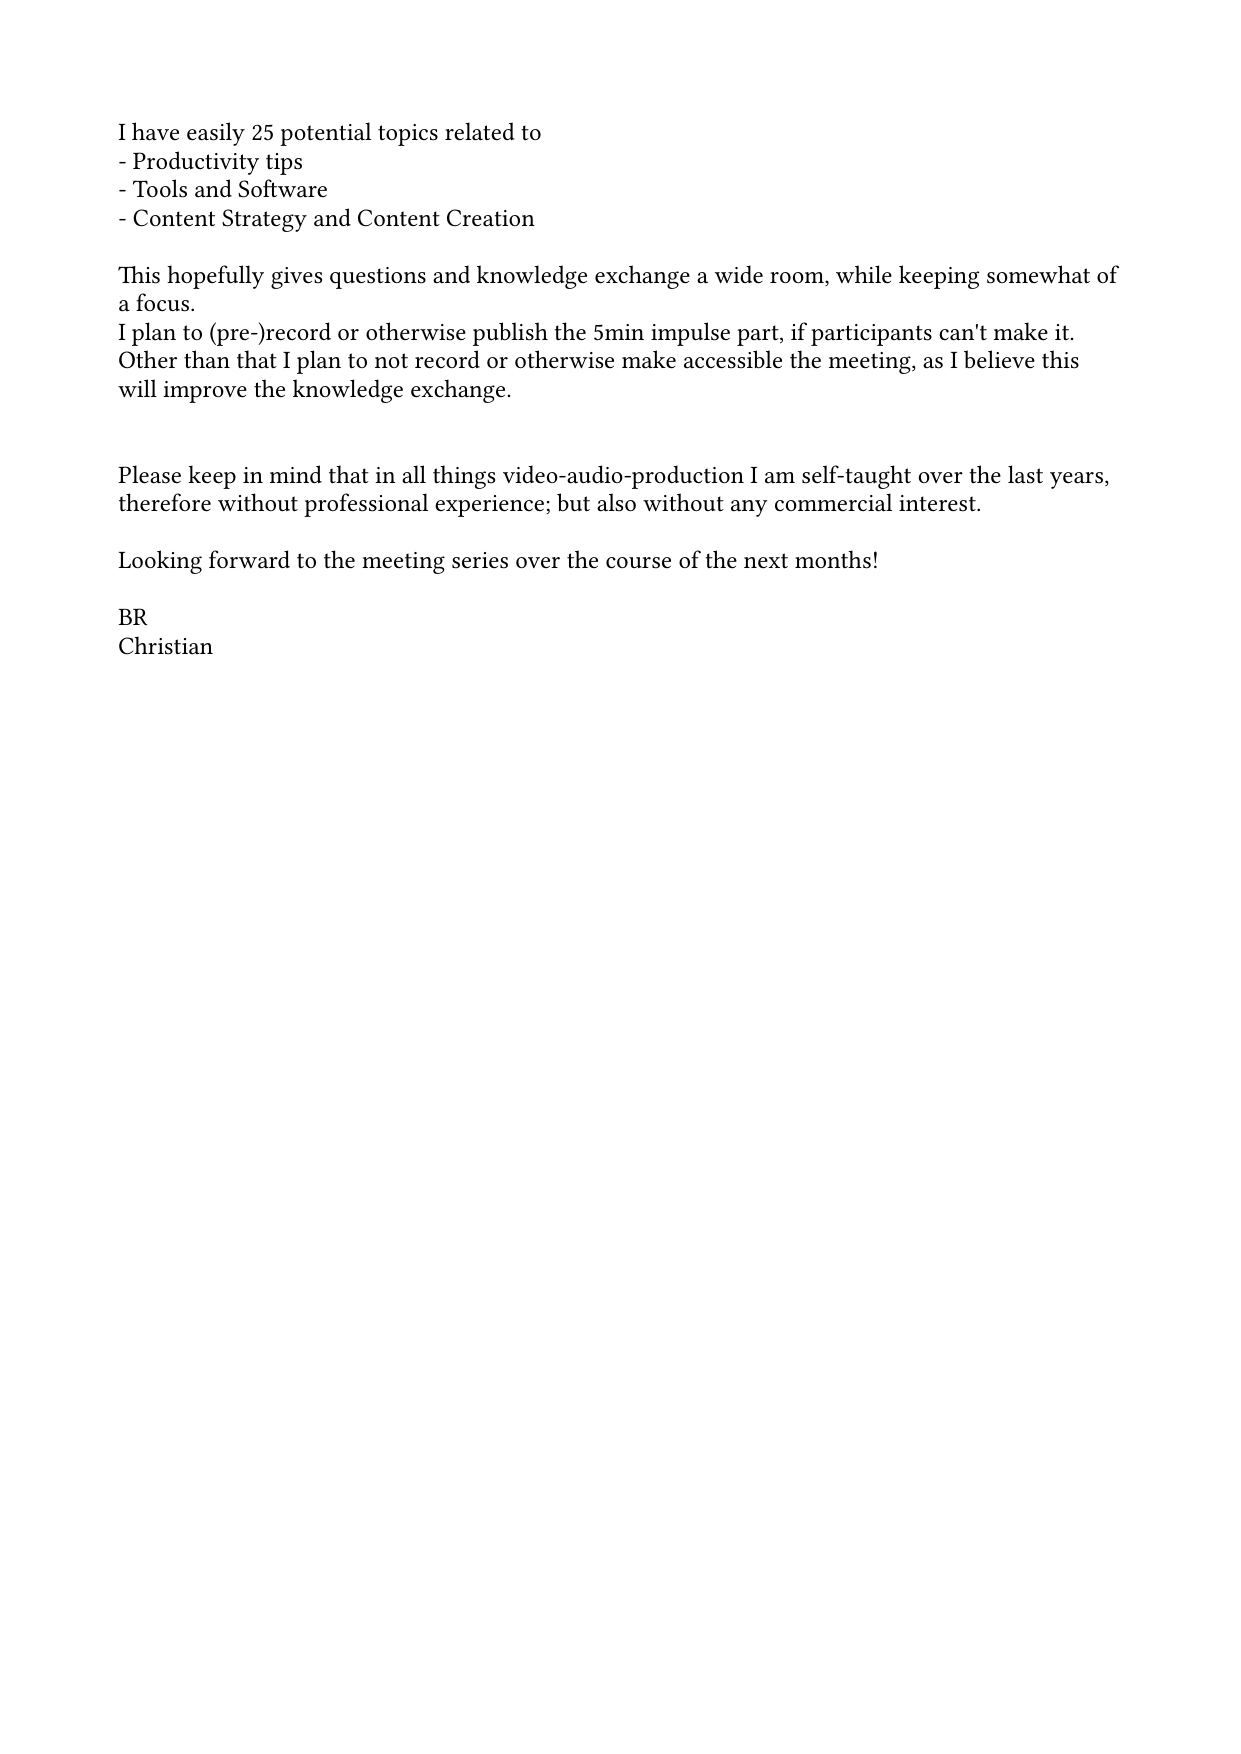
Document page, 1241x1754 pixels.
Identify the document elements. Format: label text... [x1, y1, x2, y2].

text Other than that I plan to not record or otherwise make accessible the meeting, as I believe this will improve the knowledge exchange. [118, 346, 1122, 403]
text Looking forward to the meeting series over the course of the next months! [118, 546, 1122, 575]
text BR [118, 603, 1122, 632]
text therefore without professional experience; but also without any commercial interest. [118, 489, 1122, 518]
text - Tools and Software [118, 175, 1122, 204]
text Christian [118, 632, 1122, 660]
text - Productivity tips [118, 147, 1122, 175]
text I plan to (pre-)record or otherwise publish the 5min impulse part, if participants can't make it. [118, 318, 1122, 346]
text I have easily 25 potential topics related to [118, 118, 1122, 147]
text This hopefully gives questions and knowledge exchange a wide room, while keeping somewhat of a focus. [118, 261, 1122, 318]
text Please keep in mind that in all things video-audio-production I am self-taught over the last years, [118, 461, 1122, 489]
text - Content Strategy and Content Creation [118, 204, 1122, 232]
